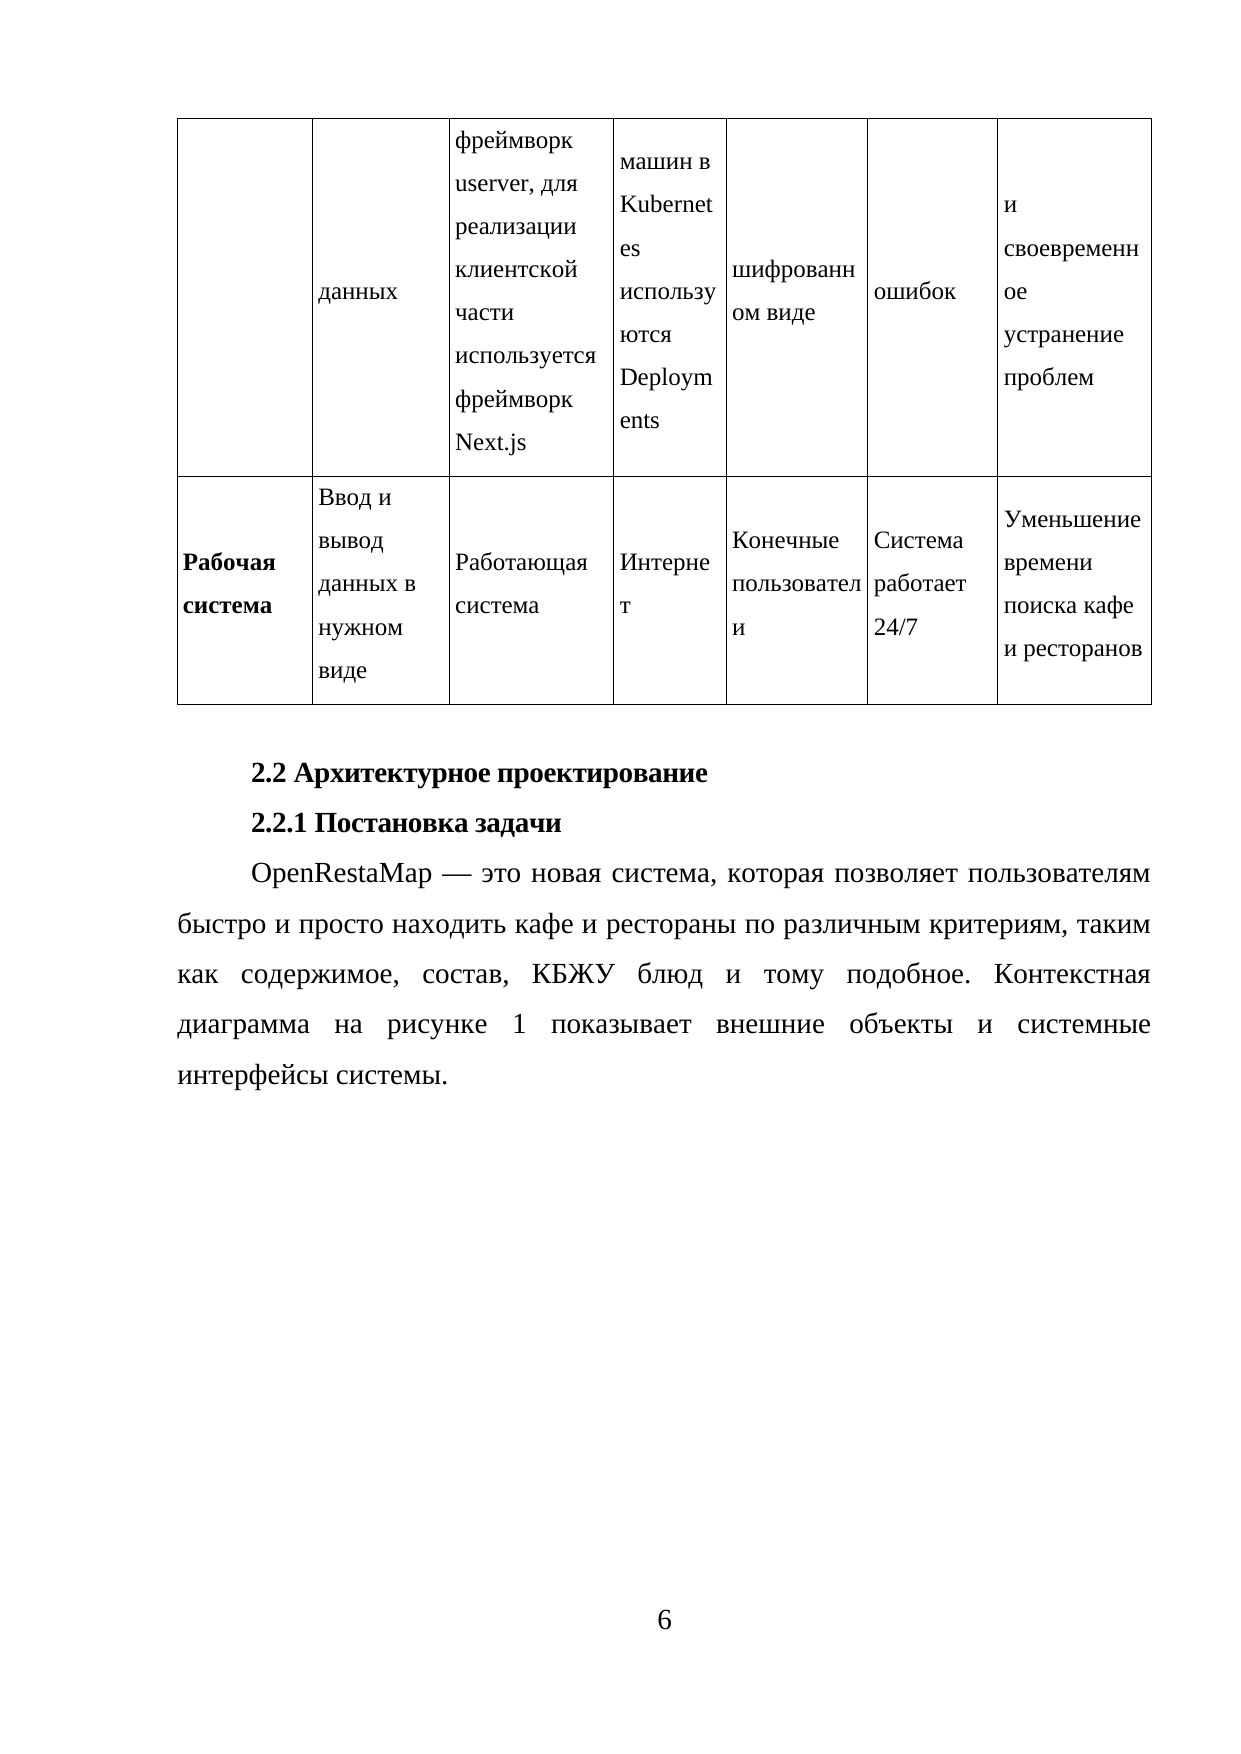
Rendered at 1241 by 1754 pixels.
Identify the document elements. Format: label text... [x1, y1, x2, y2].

table_cell фреймворк userver, для реализации клиентской части используется фреймворк Next.js [450, 119, 613, 476]
table_cell Уменьшение времени поиска кафе и ресторанов [998, 477, 1151, 703]
table_cell шифрованном виде [727, 119, 867, 476]
table_cell Интернет [614, 477, 726, 703]
text OpenRestaMap — это новая система, которая позволяет пользователям быстро и просто находить кафе и рестораны по различным критериям, таким как содержимое, состав, КБЖУ блюд и тому подобное. Контекстная диаграмма на рисунке 1 показывает внешние объекты и системные интерфейсы системы. [177, 856, 1152, 1090]
table_cell ошибок [868, 119, 997, 476]
table_cell [178, 119, 312, 476]
table_cell и своевременное устранение проблем [998, 119, 1151, 476]
table_cell Работающая система [450, 477, 613, 703]
table_cell Рабочая система [178, 477, 312, 703]
table_cell данных [313, 119, 449, 476]
table_cell Ввод и вывод данных в нужном виде [313, 477, 449, 703]
subtitle Постановка задачи [177, 805, 1152, 839]
subtitle Архитектурное проектирование [177, 755, 1152, 788]
table_cell Конечные пользователи [727, 477, 867, 703]
table_cell машин в Kubernetes используются Deployments [614, 119, 726, 476]
table_cell Система работает 24/7 [868, 477, 997, 703]
